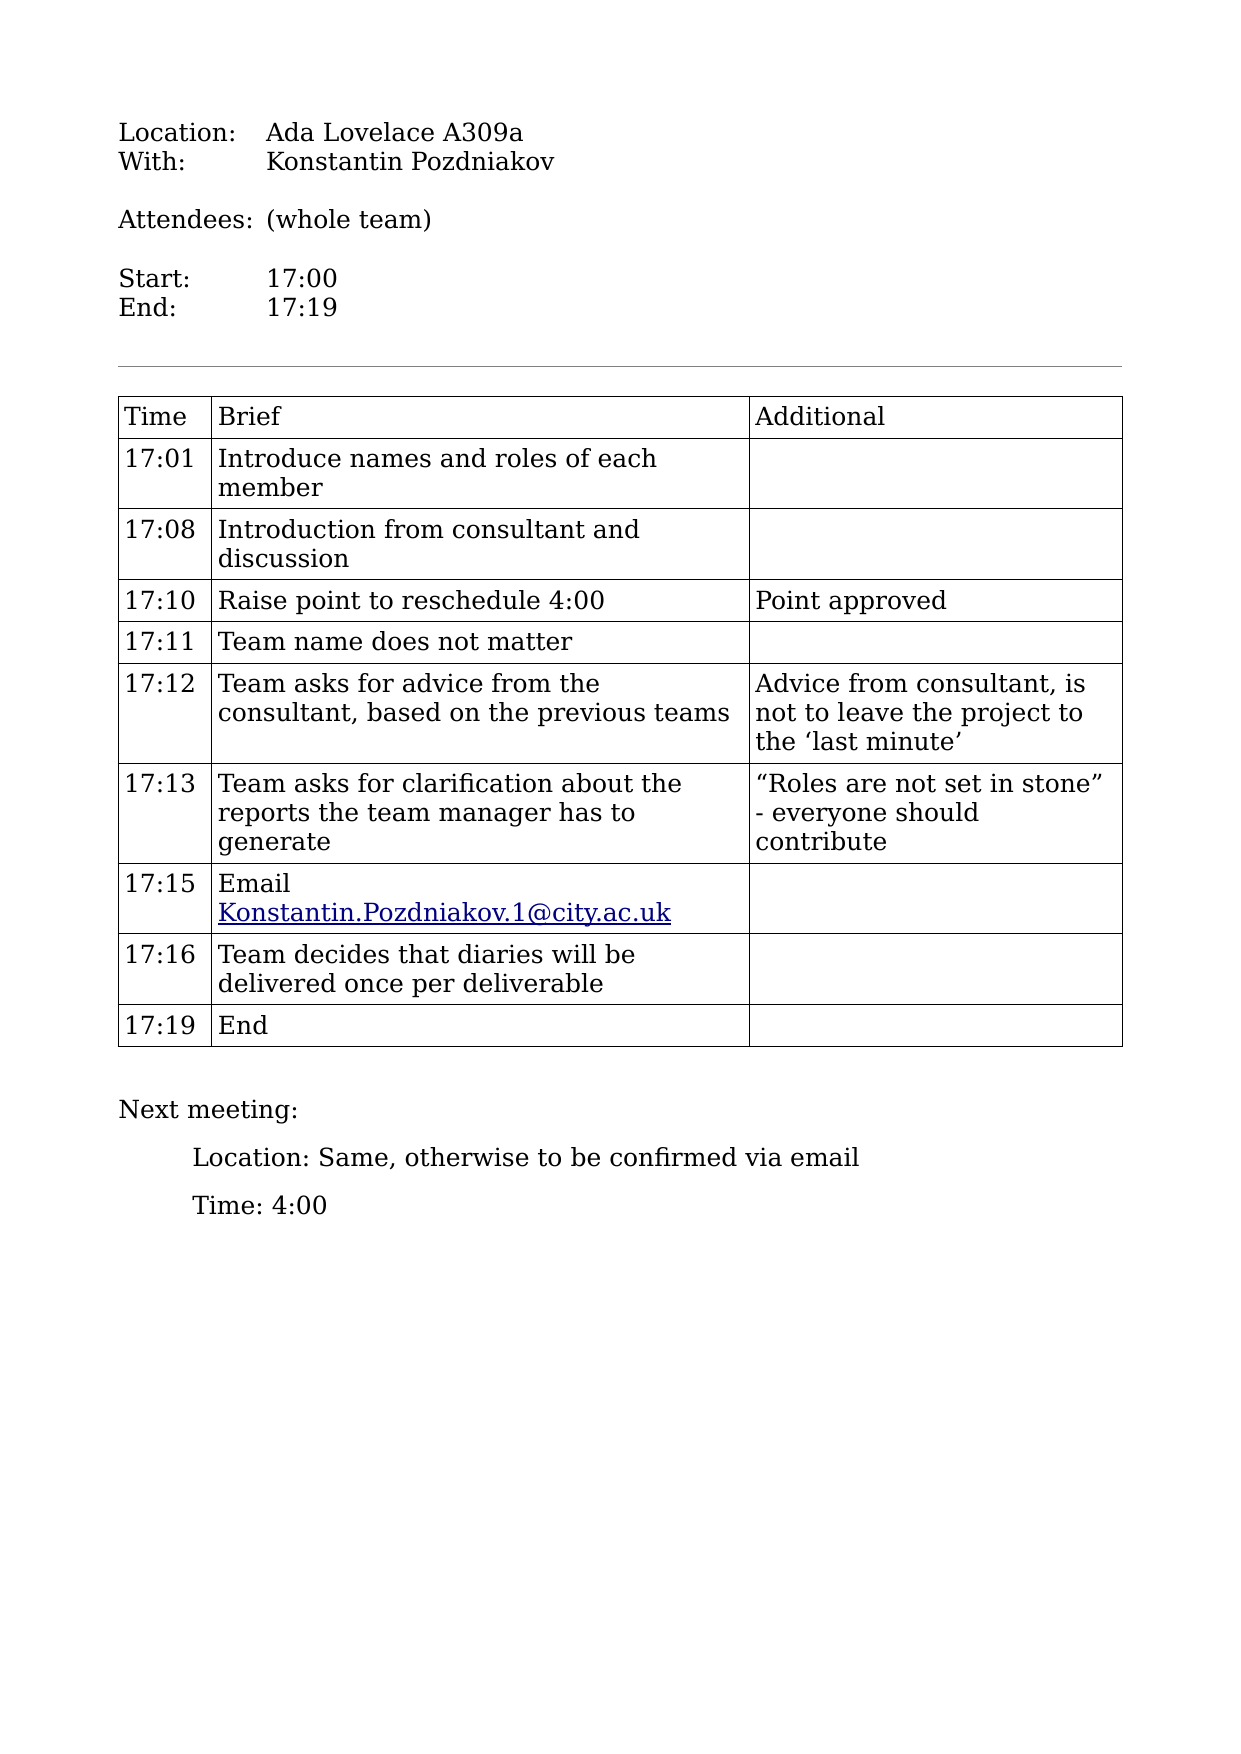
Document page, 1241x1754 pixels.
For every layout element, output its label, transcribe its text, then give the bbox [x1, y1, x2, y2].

text Location: Ada Lovelace A309a [118, 118, 1122, 147]
table_cell 17:15 [119, 864, 211, 933]
table_cell Team asks for clarification about the reports the team manager has to generate [212, 764, 749, 862]
text Start: 17:00 [118, 264, 1122, 293]
table_cell [750, 439, 1122, 508]
table_cell [750, 1005, 1122, 1046]
table_cell 17:16 [119, 934, 211, 1004]
table_cell 17:10 [119, 580, 211, 621]
table_cell Team decides that diaries will be delivered once per deliverable [212, 934, 749, 1004]
table_cell [750, 934, 1122, 1004]
table_cell Team name does not matter [212, 622, 749, 662]
table_cell Introduction from consultant and discussion [212, 509, 749, 579]
text Location: Same, otherwise to be confirmed via email [118, 1143, 1122, 1172]
table_cell Email Konstantin.Pozdniakov.1@city.ac.uk [212, 864, 749, 933]
table_cell 17:08 [119, 509, 211, 579]
table_cell [750, 622, 1122, 662]
text With: Konstantin Pozdniakov [118, 147, 1122, 176]
table_cell Introduce names and roles of each member [212, 439, 749, 508]
table_cell Team asks for advice from the consultant, based on the previous teams [212, 664, 749, 762]
table_header Brief [212, 397, 749, 437]
table_cell 17:12 [119, 664, 211, 762]
table_cell “Roles are not set in stone” - everyone should contribute [750, 764, 1122, 862]
table_cell End [212, 1005, 749, 1046]
text Attendees: (whole team) [118, 206, 1122, 235]
table_cell 17:13 [119, 764, 211, 862]
table_cell 17:19 [119, 1005, 211, 1046]
table_cell 17:11 [119, 622, 211, 662]
text Time: 4:00 [118, 1191, 1122, 1220]
table_cell Raise point to reschedule 4:00 [212, 580, 749, 621]
table_cell Point approved [750, 580, 1122, 621]
table_cell [750, 864, 1122, 933]
table_cell [750, 509, 1122, 579]
table_cell 17:01 [119, 439, 211, 508]
table_header Additional [750, 397, 1122, 437]
table_cell Advice from consultant, is not to leave the project to the ‘last minute’ [750, 664, 1122, 762]
table_header Time [119, 397, 211, 437]
text Next meeting: [118, 1095, 1122, 1124]
text End: 17:19 [118, 293, 1122, 322]
